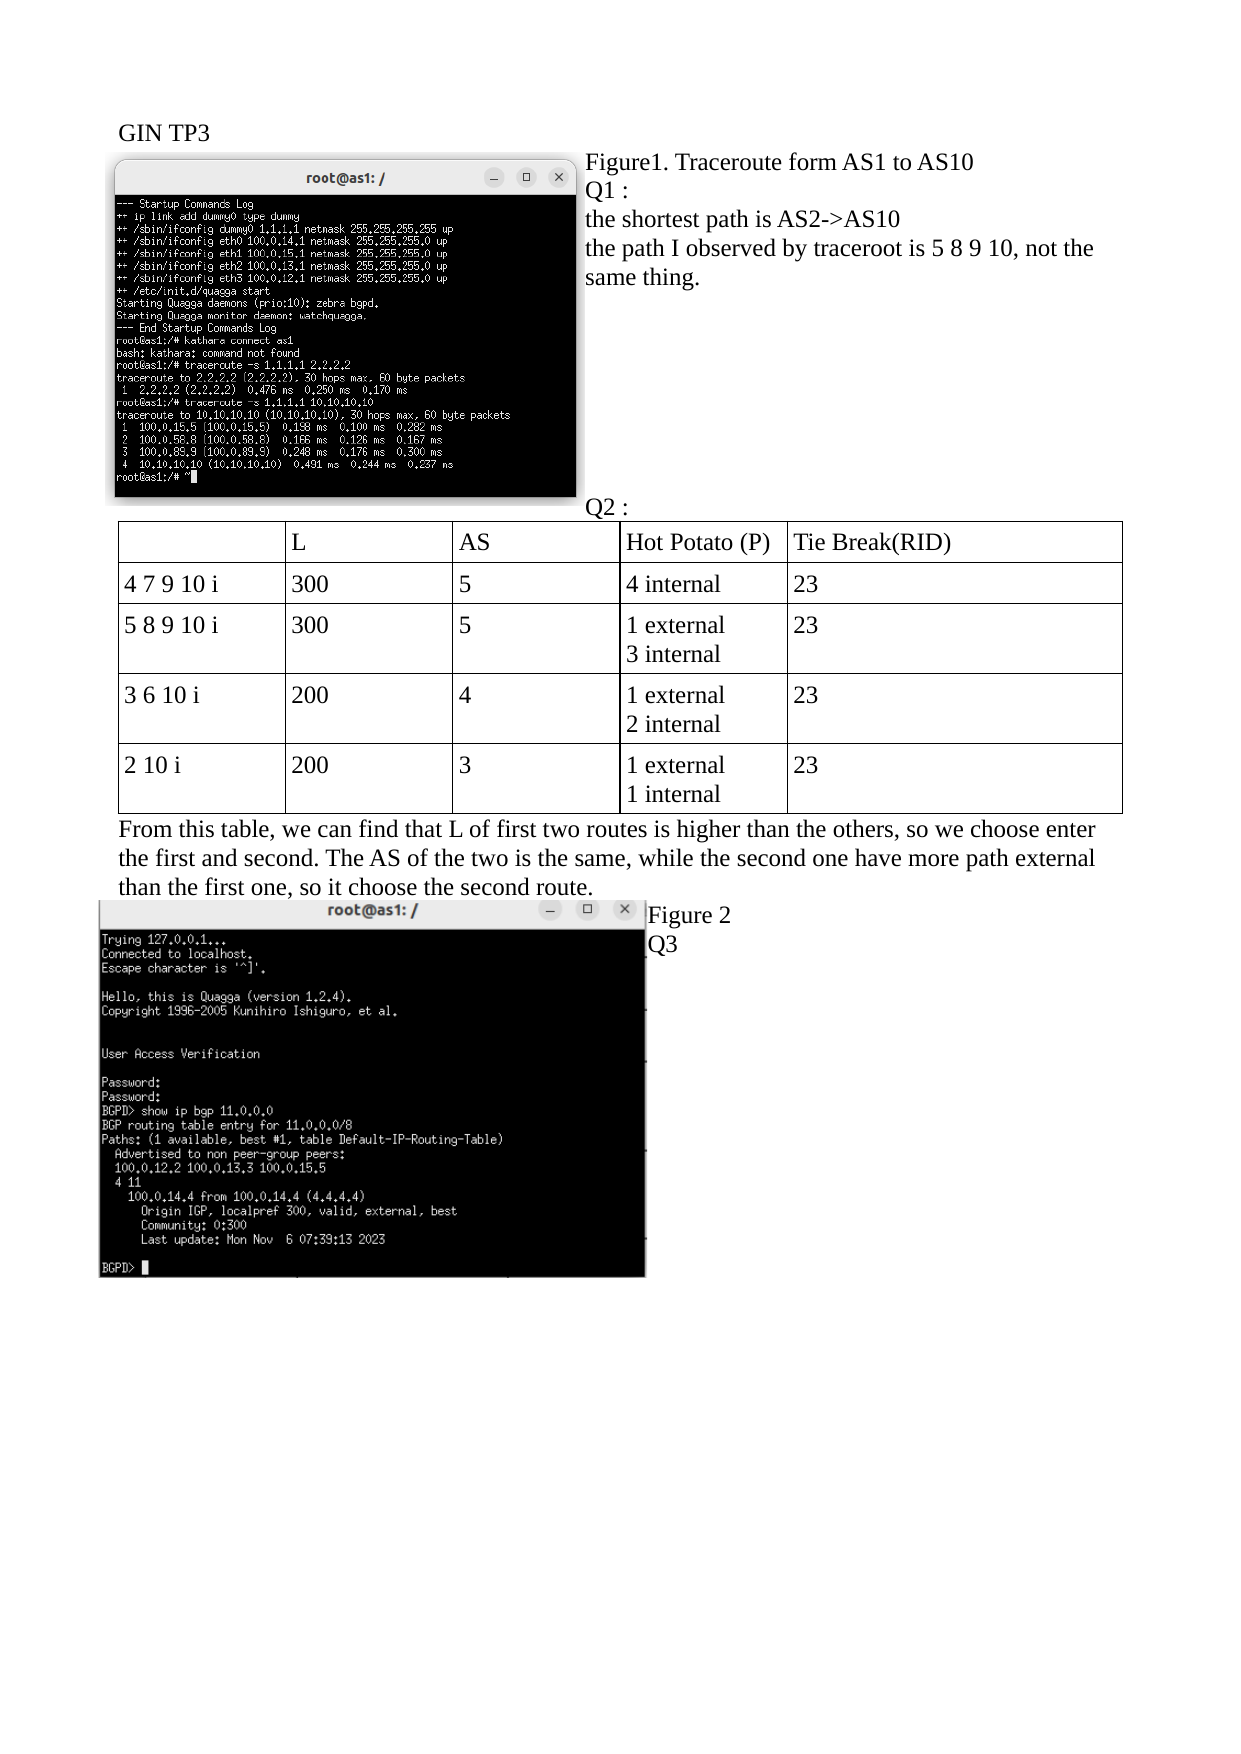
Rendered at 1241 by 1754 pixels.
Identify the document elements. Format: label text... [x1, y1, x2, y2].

table_cell 4 [453, 674, 619, 743]
table_cell 23 [788, 674, 1122, 743]
text GIN TP3 [118, 118, 1122, 147]
table_cell 2 10 i [119, 744, 285, 813]
table_cell 5 [453, 604, 619, 673]
table_cell 1 external 1 internal [621, 744, 787, 813]
picture [105, 152, 585, 506]
table_header Hot Potato (P) [621, 522, 787, 562]
text Figure1. Traceroute form AS1 to AS10 [118, 147, 1122, 176]
table_cell 200 [286, 744, 452, 813]
table_header L [286, 522, 452, 562]
table_header [119, 522, 285, 562]
text Figure 2 [648, 900, 1122, 929]
table_cell 1 external 2 internal [621, 674, 787, 743]
table_cell 200 [286, 674, 452, 743]
table_cell 23 [788, 604, 1122, 673]
table_cell 3 [453, 744, 619, 813]
table_cell 23 [788, 563, 1122, 603]
table_header Tie Break(RID) [788, 522, 1122, 562]
text Q1 : [585, 176, 1122, 204]
table_cell 300 [286, 604, 452, 673]
table_cell 1 external 3 internal [621, 604, 787, 673]
text Q2 : [118, 492, 1122, 521]
picture [98, 900, 648, 1278]
text the shortest path is AS2->AS10 [585, 204, 1122, 233]
table_cell 5 8 9 10 i [119, 604, 285, 673]
text From this table, we can find that L of first two routes is higher than the others, so we choose enter the first and second. The AS of the two is the same, while the second one have more path external than the first one, so it choose the second route. [118, 814, 1122, 900]
table_cell 4 7 9 10 i [119, 563, 285, 603]
table_cell 23 [788, 744, 1122, 813]
table_cell 3 6 10 i [119, 674, 285, 743]
table_header AS [453, 522, 619, 562]
table_cell 4 internal [621, 563, 787, 603]
text the path I observed by traceroot is 5 8 9 10, not the same thing. [585, 233, 1122, 291]
table_cell 300 [286, 563, 452, 603]
table_cell 5 [453, 563, 619, 603]
text Q3 [648, 929, 1122, 958]
